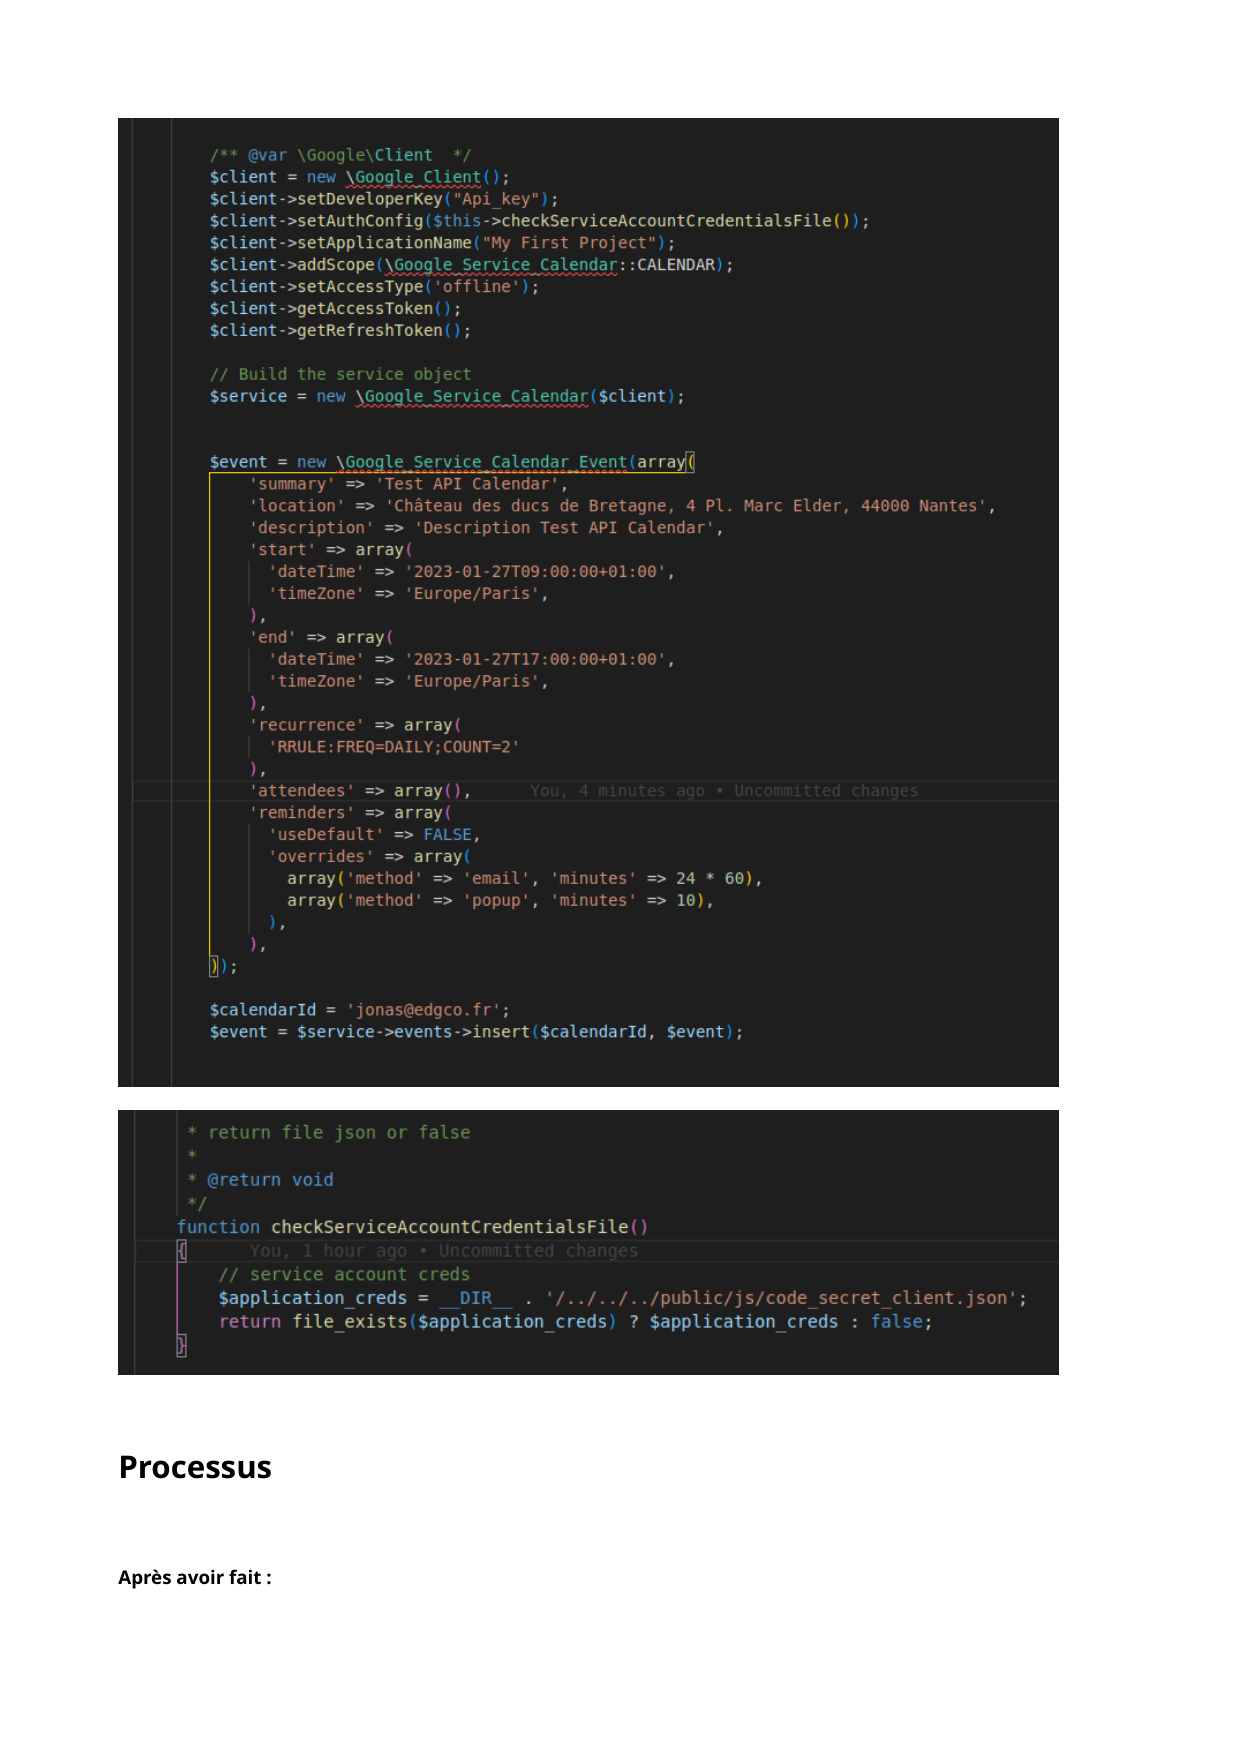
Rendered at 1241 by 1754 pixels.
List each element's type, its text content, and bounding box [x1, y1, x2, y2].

picture [118, 118, 1059, 1087]
picture [118, 1110, 1059, 1375]
text Processus [118, 1445, 1122, 1488]
text Après avoir fait : [118, 1564, 1122, 1589]
